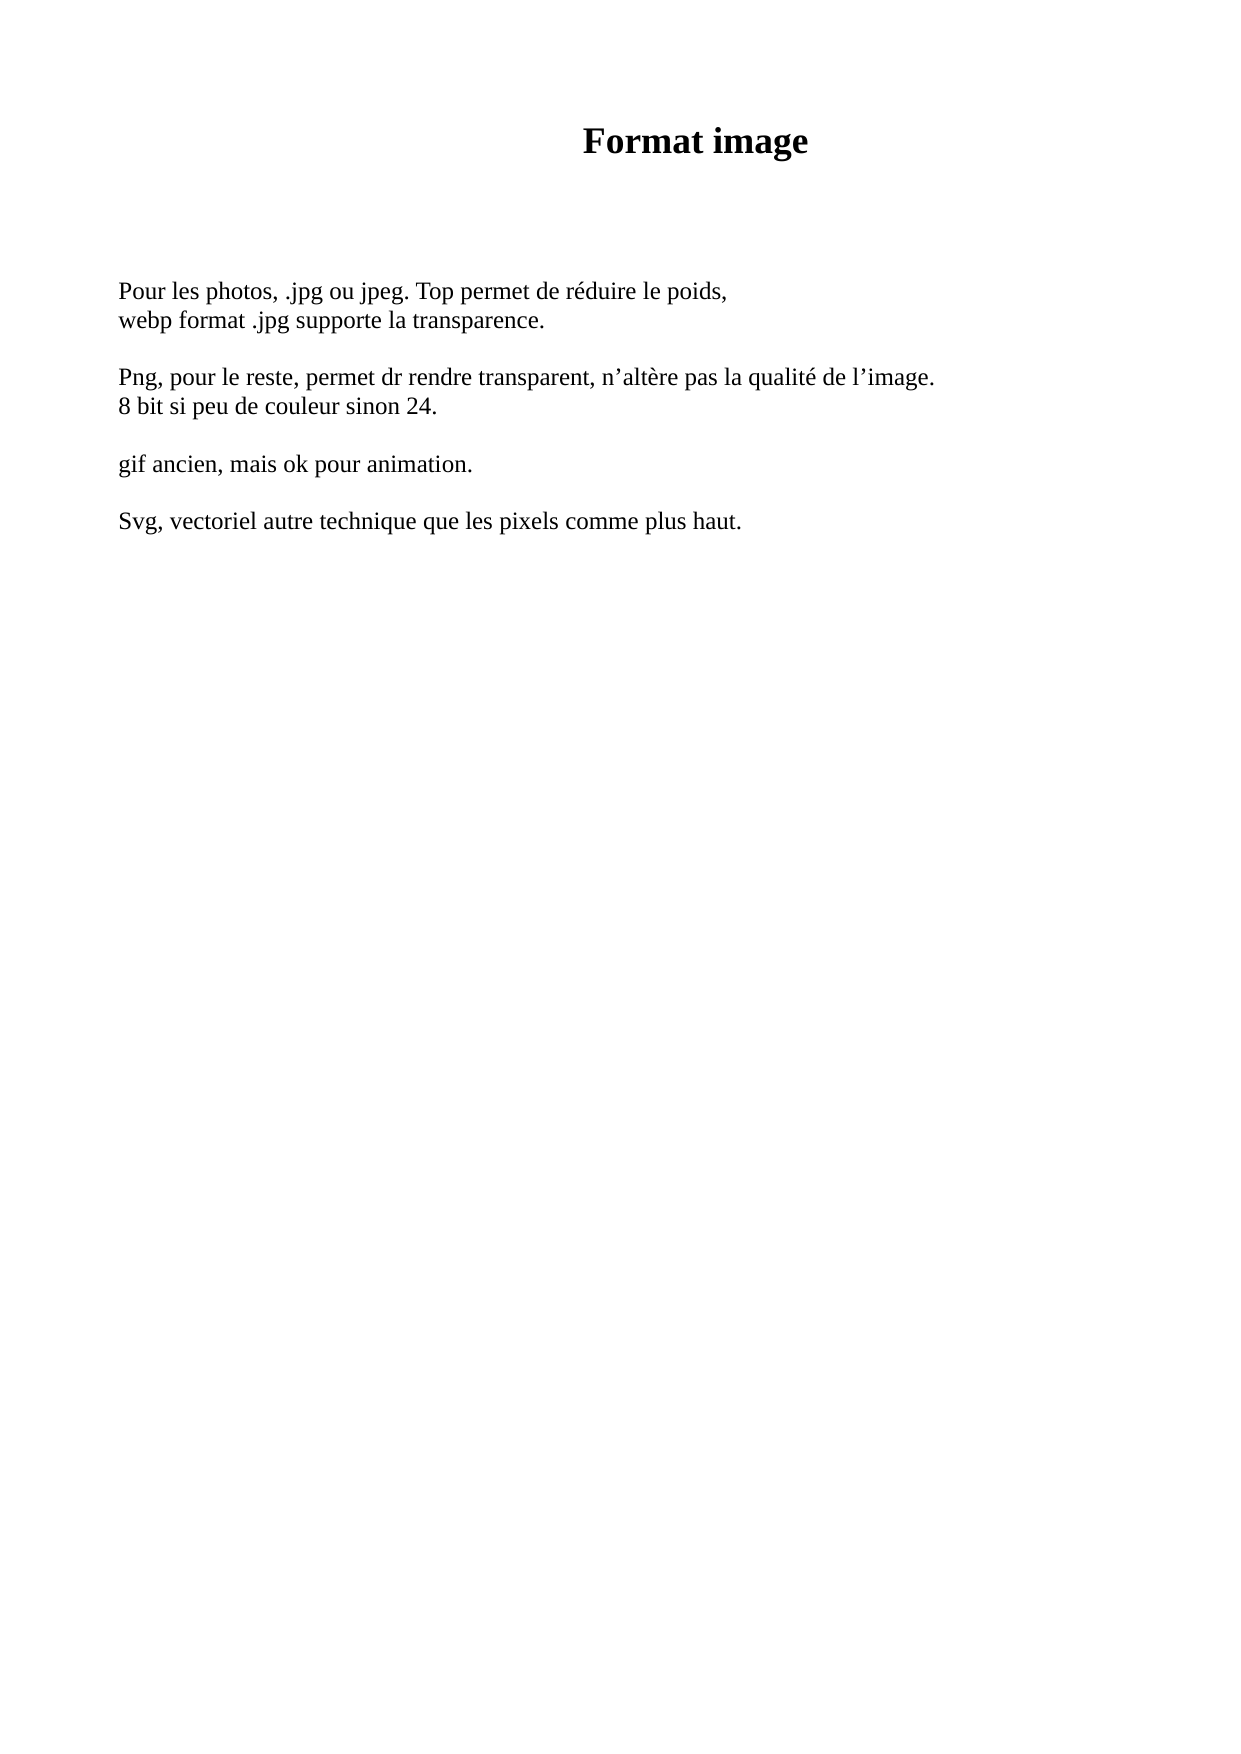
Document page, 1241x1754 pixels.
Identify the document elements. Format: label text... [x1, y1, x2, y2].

text webp format .jpg supporte la transparence. [118, 305, 1122, 334]
text 8 bit si peu de couleur sinon 24. [118, 391, 1122, 420]
text Png, pour le reste, permet dr rendre transparent, n’altère pas la qualité de l’image. [118, 362, 1122, 391]
text Format image [118, 118, 1122, 161]
text gif ancien, mais ok pour animation. [118, 449, 1122, 477]
text Pour les photos, .jpg ou jpeg. Top permet de réduire le poids, [118, 276, 1122, 305]
text Svg, vectoriel autre technique que les pixels comme plus haut. [118, 506, 1122, 535]
